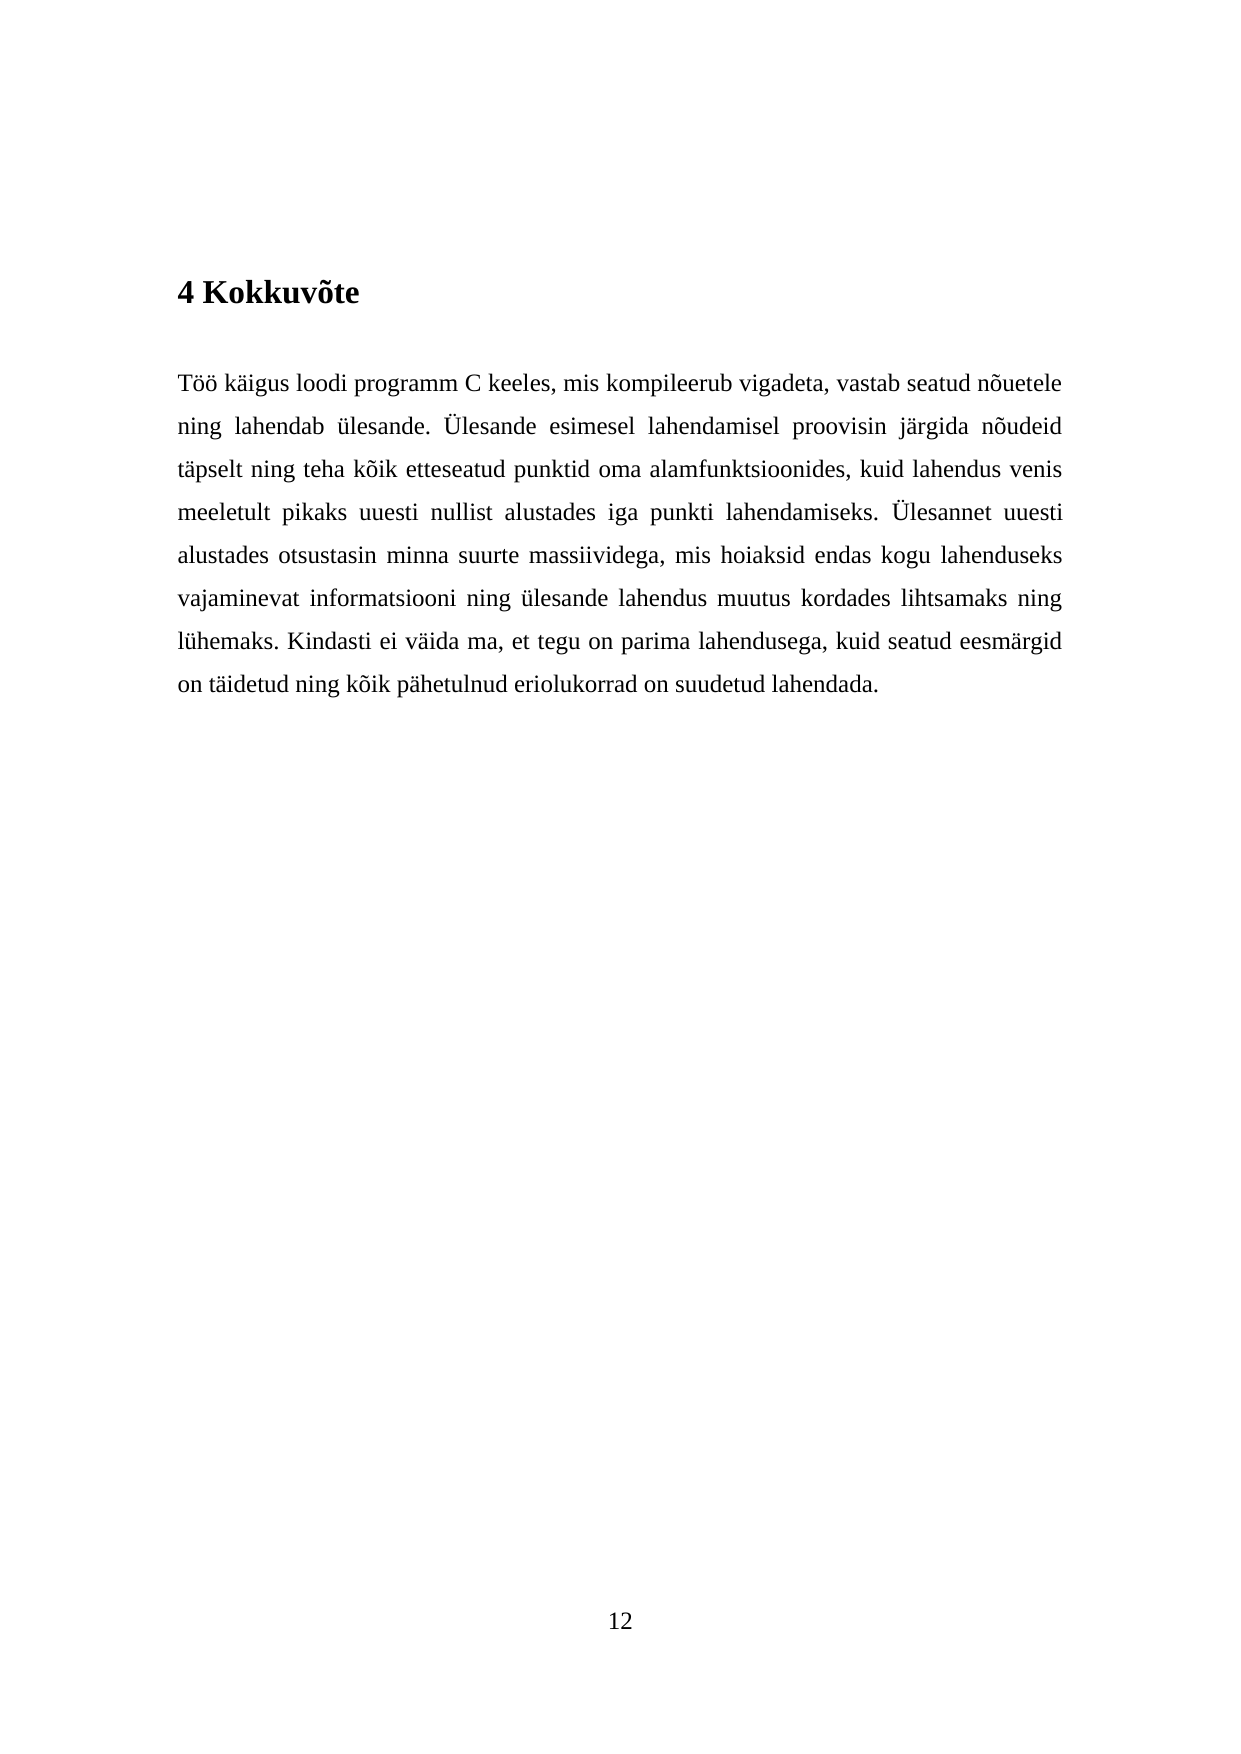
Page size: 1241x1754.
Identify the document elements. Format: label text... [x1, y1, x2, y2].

text Töö käigus loodi programm C keeles, mis kompileerub vigadeta, vastab seatud nõuetele ning lahendab ülesande. Ülesande esimesel lahendamisel proovisin järgida nõudeid täpselt ning teha kõik etteseatud punktid oma alamfunktsioonides, kuid lahendus venis meeletult pikaks uuesti nullist alustades iga punkti lahendamiseks. Ülesannet uuesti alustades otsustasin minna suurte massiividega, mis hoiaksid endas kogu lahenduseks vajaminevat informatsiooni ning ülesande lahendus muutus kordades lihtsamaks ning lühemaks. Kindasti ei väida ma, et tegu on parima lahendusega, kuid seatud eesmärgid on täidetud ning kõik pähetulnud eriolukorrad on suudetud lahendada. [177, 368, 1063, 698]
subtitle Kokkuvõte [177, 273, 1063, 311]
